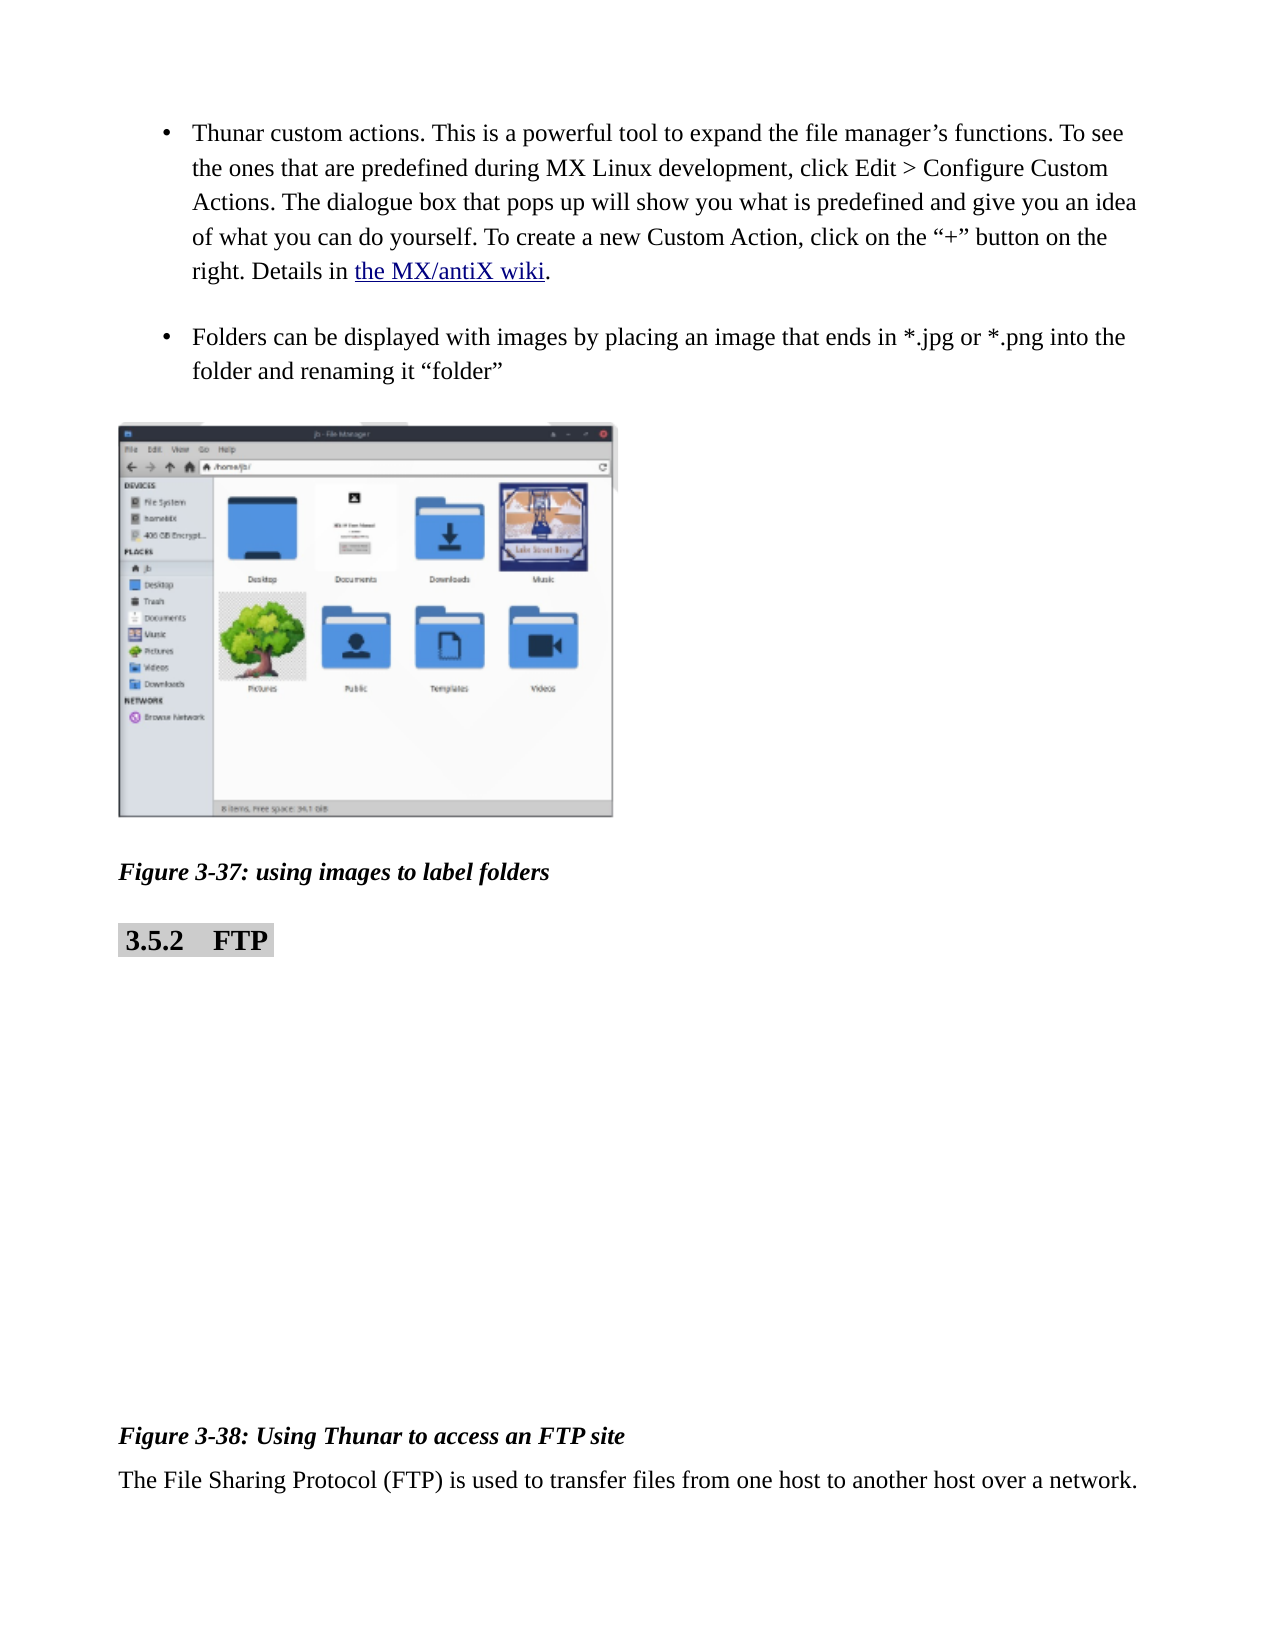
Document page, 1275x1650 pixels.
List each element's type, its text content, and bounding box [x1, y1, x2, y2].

picture [118, 422, 619, 821]
text The File Sharing Protocol (FTP) is used to transfer files from one host to another host over a network. [118, 1465, 1157, 1494]
list Thunar custom actions. This is a powerful tool to expand the file manager’s functions. To see the ones that are predefined during MX Linux development, click Edit > Configure Custom Actions. The dialogue box that pops up will show you what is predefined and give you an idea of what you can do yourself. To create a new Custom Action, click on the “+” button on the right. Details in the MX/antiX wiki. [162, 118, 1157, 285]
text Figure 3-37: using images to label folders [118, 857, 1157, 886]
text Figure 3-38: Using Thunar to access an FTP site [118, 1421, 1157, 1449]
list Folders can be displayed with images by placing an image that ends in *.jpg or *.png into the folder and renaming it “folder” [162, 322, 1157, 385]
subtitle 3.5.2 FTP [274, 923, 1138, 957]
